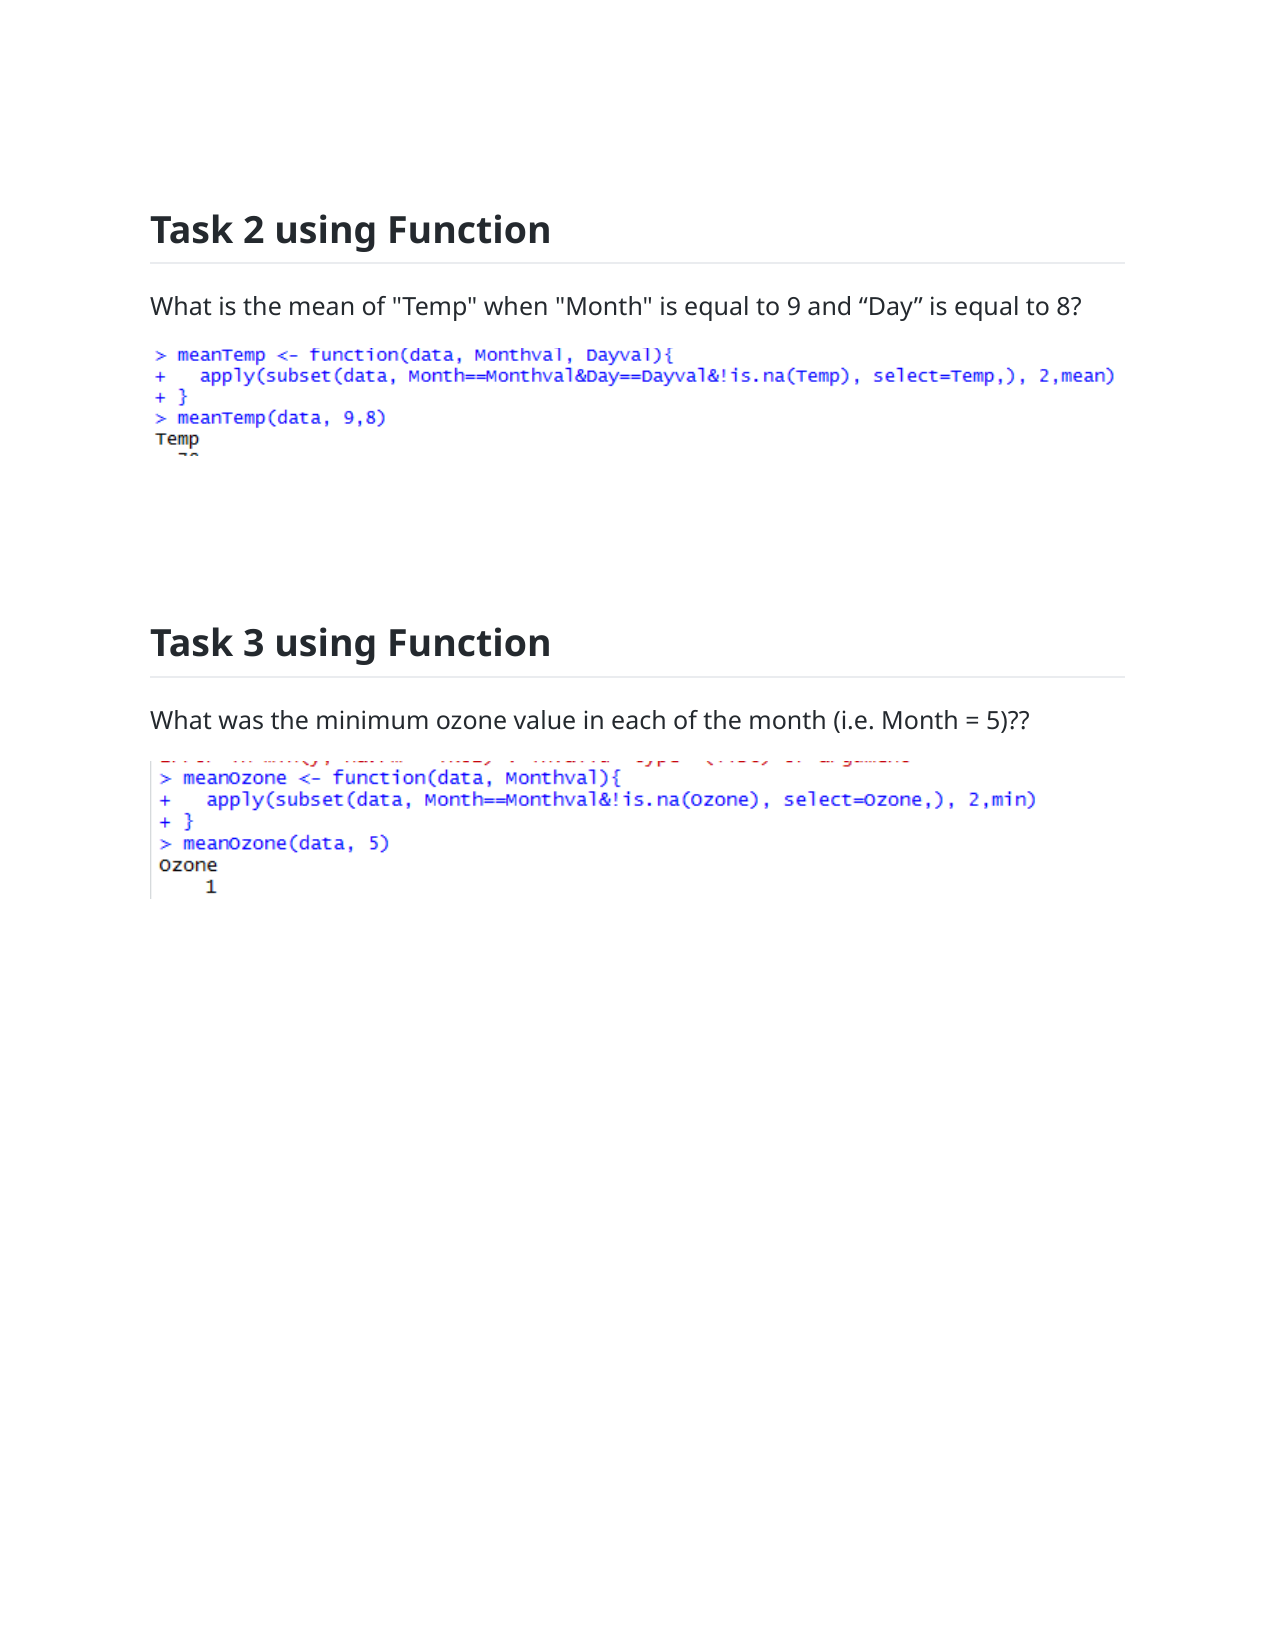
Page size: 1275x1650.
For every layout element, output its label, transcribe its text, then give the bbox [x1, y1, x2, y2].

picture [150, 348, 1125, 456]
text What is the mean of "Temp" when "Month" is equal to 9 and “Day” is equal to 8? [150, 289, 1125, 323]
subtitle Task 3 using Function [150, 617, 1125, 676]
text What was the minimum ozone value in each of the month (i.e. Month = 5)?? [150, 703, 1125, 737]
picture [150, 761, 1125, 899]
subtitle Task 2 using Function [150, 203, 1125, 262]
